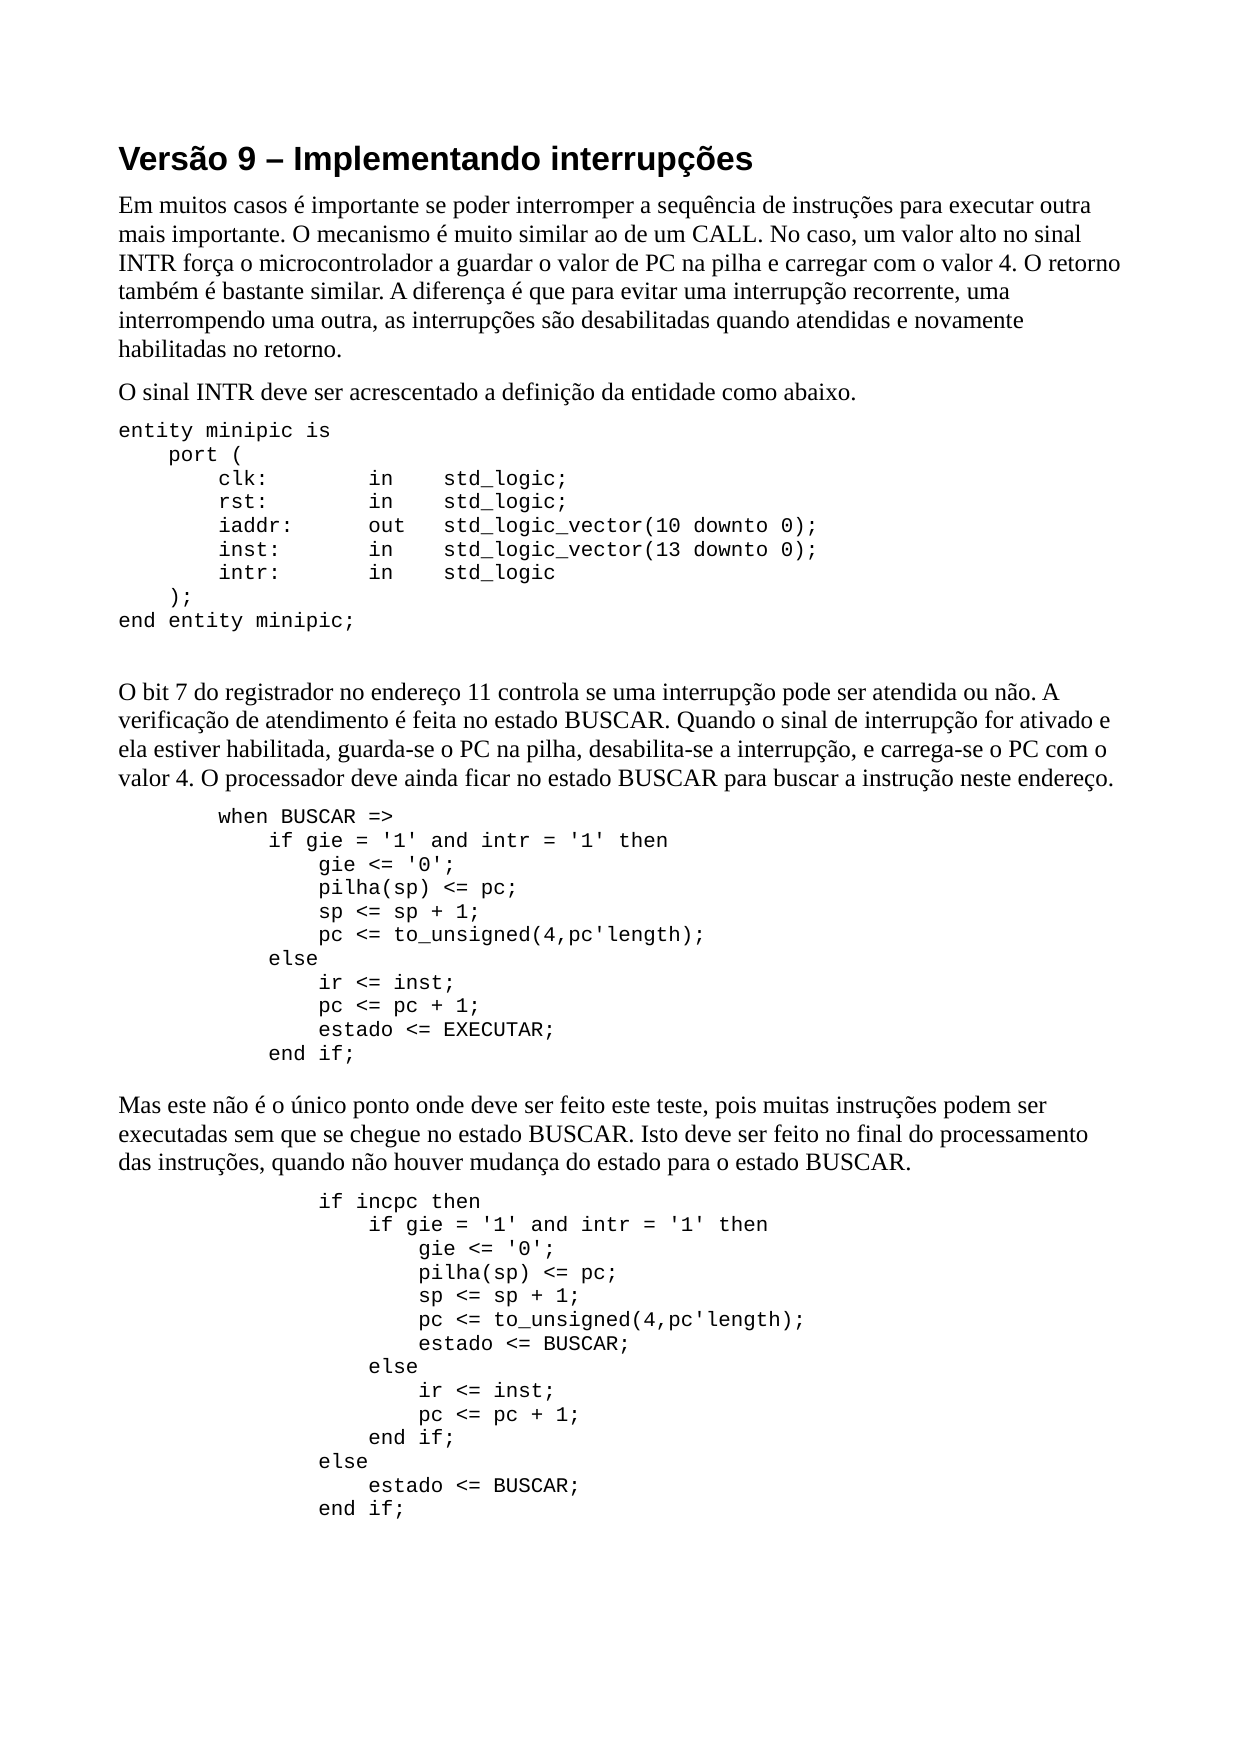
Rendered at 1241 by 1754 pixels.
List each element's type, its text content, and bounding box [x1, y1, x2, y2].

text clk: in std_logic; [118, 468, 1122, 491]
text sp <= sp + 1; [118, 901, 1122, 924]
text pilha(sp) <= pc; [118, 877, 1122, 901]
text else [118, 948, 1122, 972]
text O bit 7 do registrador no endereço 11 controla se uma interrupção pode ser atendida ou não. A verificação de atendimento é feita no estado BUSCAR. Quando o sinal de interrupção for ativado e ela estiver habilitada, guarda-se o PC na pilha, desabilita-se a interrupção, e carrega-se o PC com o valor 4. O processador deve ainda ficar no estado BUSCAR para buscar a instrução neste endereço. [118, 677, 1122, 792]
text if incpc then [118, 1191, 1122, 1214]
text ir <= inst; [118, 1380, 1122, 1404]
subtitle Versão 9 – Implementando interrupções [118, 139, 1122, 178]
text iaddr: out std_logic_vector(10 downto 0); [118, 515, 1122, 539]
text Em muitos casos é importante se poder interromper a sequência de instruções para executar outra mais importante. O mecanismo é muito similar ao de um CALL. No caso, um valor alto no sinal INTR força o microcontrolador a guardar o valor de PC na pilha e carregar com o valor 4. O retorno também é bastante similar. A diferença é que para evitar uma interrupção recorrente, uma interrompendo uma outra, as interrupções são desabilitadas quando atendidas e novamente habilitadas no retorno. [118, 190, 1122, 363]
text entity minipic is [118, 421, 1122, 444]
text sp <= sp + 1; [118, 1285, 1122, 1309]
text gie <= '0'; [118, 853, 1122, 877]
text end entity minipic; [118, 610, 1122, 633]
text estado <= BUSCAR; [118, 1333, 1122, 1356]
text end if; [118, 1043, 1122, 1066]
text when BUSCAR => [118, 806, 1122, 830]
text O sinal INTR deve ser acrescentado a definição da entidade como abaixo. [118, 377, 1122, 406]
text ir <= inst; [118, 972, 1122, 995]
text end if; [118, 1498, 1122, 1522]
text else [118, 1451, 1122, 1474]
text if gie = '1' and intr = '1' then [118, 830, 1122, 853]
text intr: in std_logic [118, 562, 1122, 586]
text pilha(sp) <= pc; [118, 1262, 1122, 1285]
text estado <= EXECUTAR; [118, 1019, 1122, 1043]
text else [118, 1356, 1122, 1380]
text pc <= pc + 1; [118, 995, 1122, 1019]
text ); [118, 586, 1122, 610]
text gie <= '0'; [118, 1238, 1122, 1262]
text end if; [118, 1427, 1122, 1451]
text Mas este não é o único ponto onde deve ser feito este teste, pois muitas instruções podem ser executadas sem que se chegue no estado BUSCAR. Isto deve ser feito no final do processamento das instruções, quando não houver mudança do estado para o estado BUSCAR. [118, 1090, 1122, 1176]
text estado <= BUSCAR; [118, 1474, 1122, 1498]
text pc <= pc + 1; [118, 1404, 1122, 1427]
text port ( [118, 444, 1122, 468]
text if gie = '1' and intr = '1' then [118, 1214, 1122, 1238]
text pc <= to_unsigned(4,pc'length); [118, 1309, 1122, 1333]
text rst: in std_logic; [118, 491, 1122, 515]
text pc <= to_unsigned(4,pc'length); [118, 924, 1122, 948]
text inst: in std_logic_vector(13 downto 0); [118, 539, 1122, 562]
